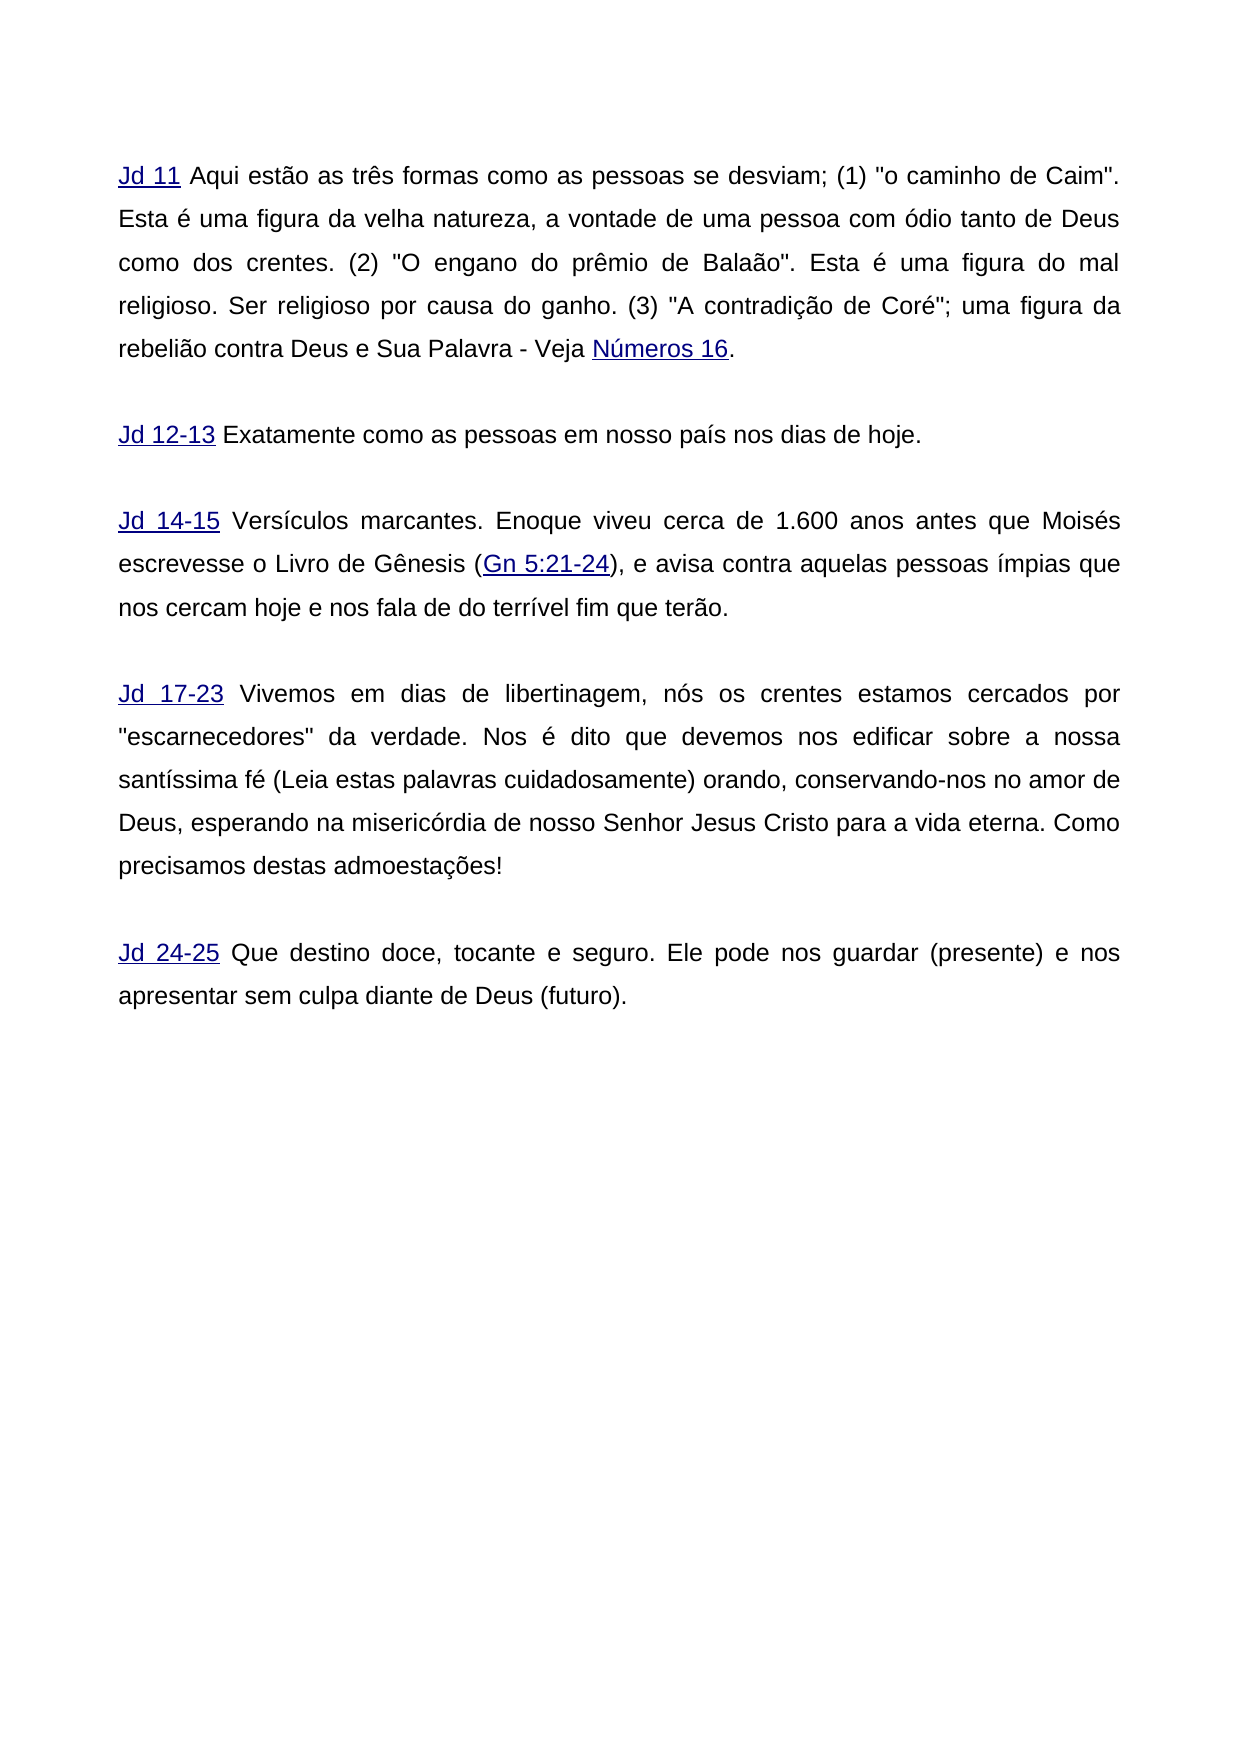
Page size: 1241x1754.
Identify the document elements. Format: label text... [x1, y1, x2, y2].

text Jd 11 Aqui estão as três formas como as pessoas se desviam; (1) "o caminho de Caim". Esta é uma figura da velha natureza, a vontade de uma pessoa com ódio tanto de Deus como dos crentes. (2) "O engano do prêmio de Balaão". Esta é uma figura do mal religioso. Ser religioso por causa do ganho. (3) "A contradição de Coré"; uma figura da rebelião contra Deus e Sua Palavra - Veja Números 16. [118, 161, 1122, 362]
text Jd 14-15 Versículos marcantes. Enoque viveu cerca de 1.600 anos antes que Moisés escrevesse o Livro de Gênesis (Gn 5:21-24), e avisa contra aquelas pessoas ímpias que nos cercam hoje e nos fala de do terrível fim que terão. [118, 506, 1122, 621]
text Jd 12-13 Exatamente como as pessoas em nosso país nos dias de hoje. [118, 420, 1122, 449]
text Jd 24-25 Que destino doce, tocante e seguro. Ele pode nos guardar (presente) e nos apresentar sem culpa diante de Deus (futuro). [118, 937, 1122, 1009]
text Jd 17-23 Vivemos em dias de libertinagem, nós os crentes estamos cercados por "escarnecedores" da verdade. Nos é dito que devemos nos edificar sobre a nossa santíssima fé (Leia estas palavras cuidadosamente) orando, conservando-nos no amor de Deus, esperando na misericórdia de nosso Senhor Jesus Cristo para a vida eterna. Como precisamos destas admoestações! [118, 679, 1122, 880]
